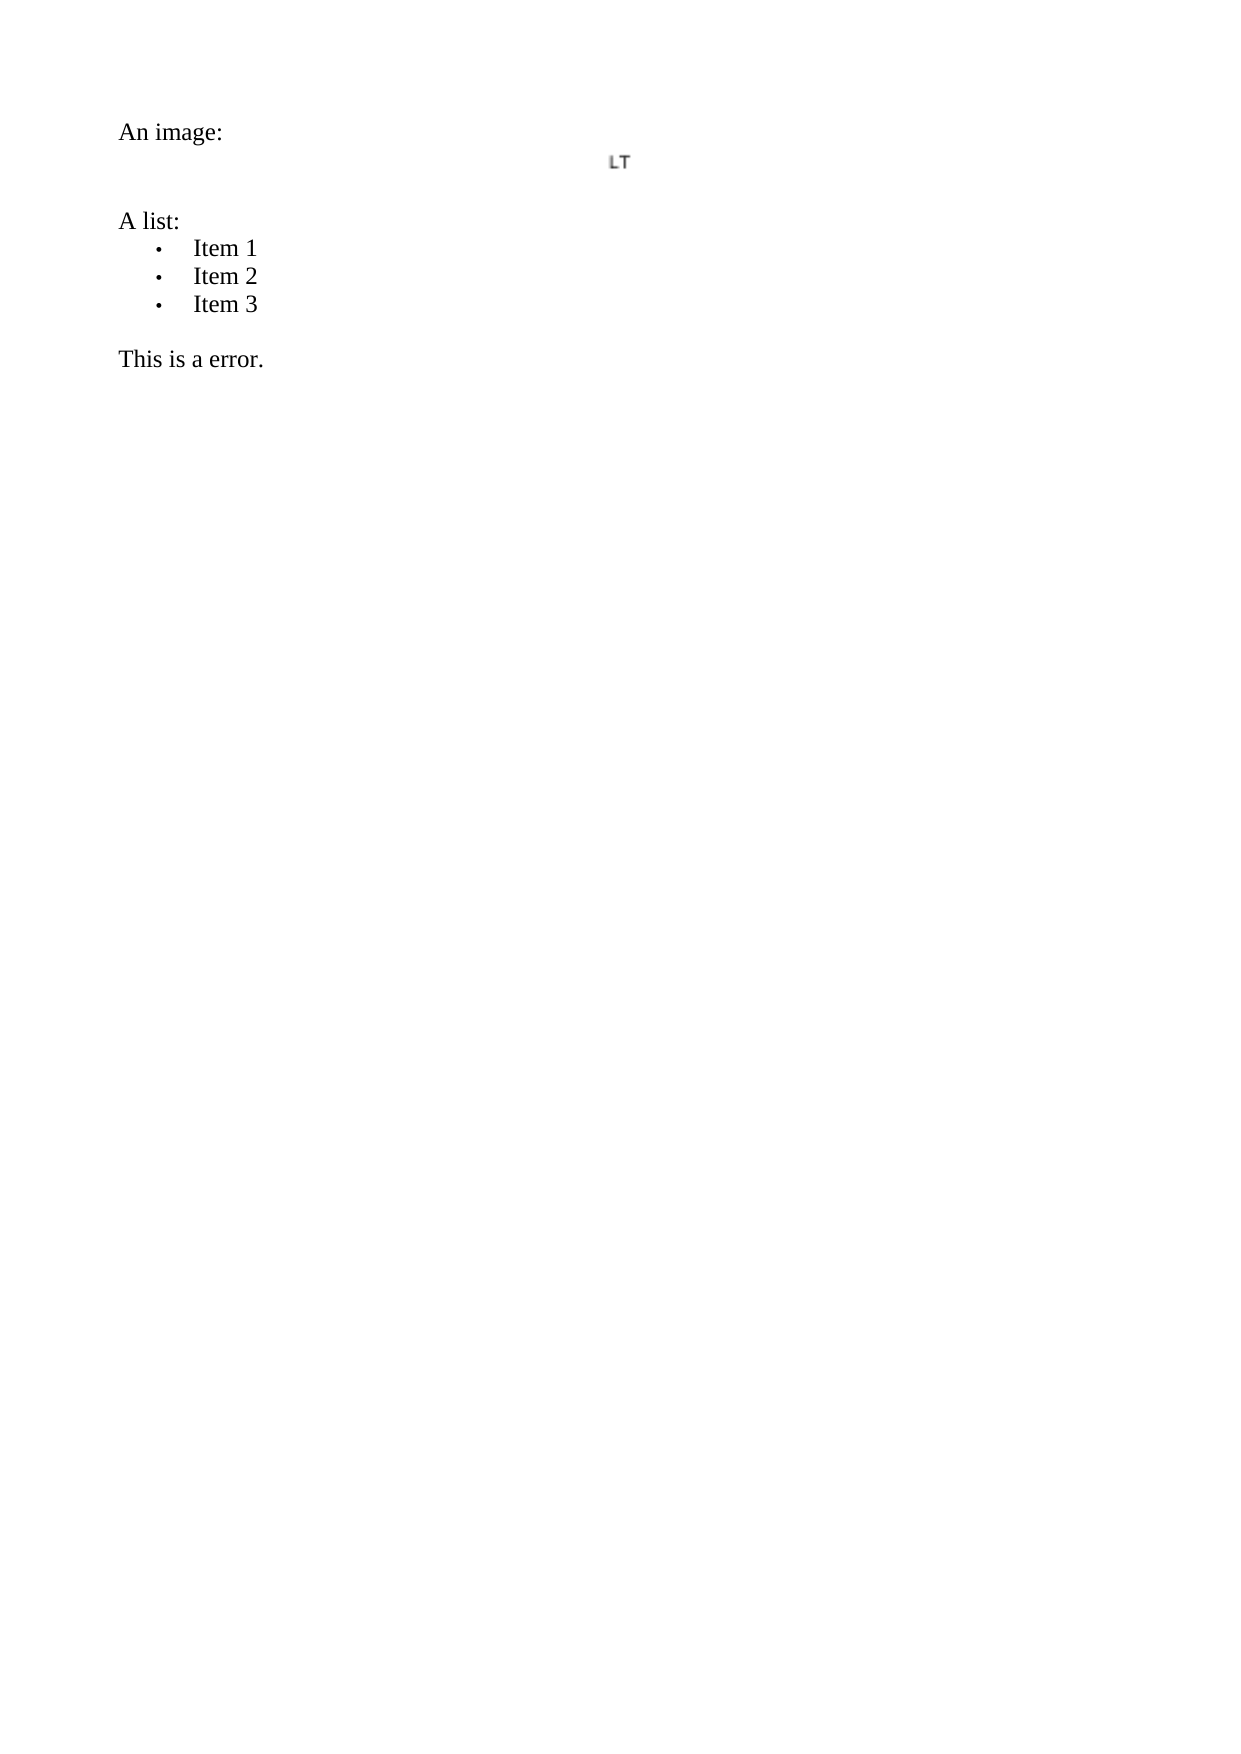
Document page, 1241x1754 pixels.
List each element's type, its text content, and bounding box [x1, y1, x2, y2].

list Item 1 [156, 234, 1122, 262]
picture [603, 145, 637, 180]
text This is a error. [118, 345, 1122, 373]
text A list: [118, 207, 1122, 234]
list Item 2 [156, 262, 1122, 290]
text An image: [118, 118, 1122, 146]
list Item 3 [156, 290, 1122, 318]
